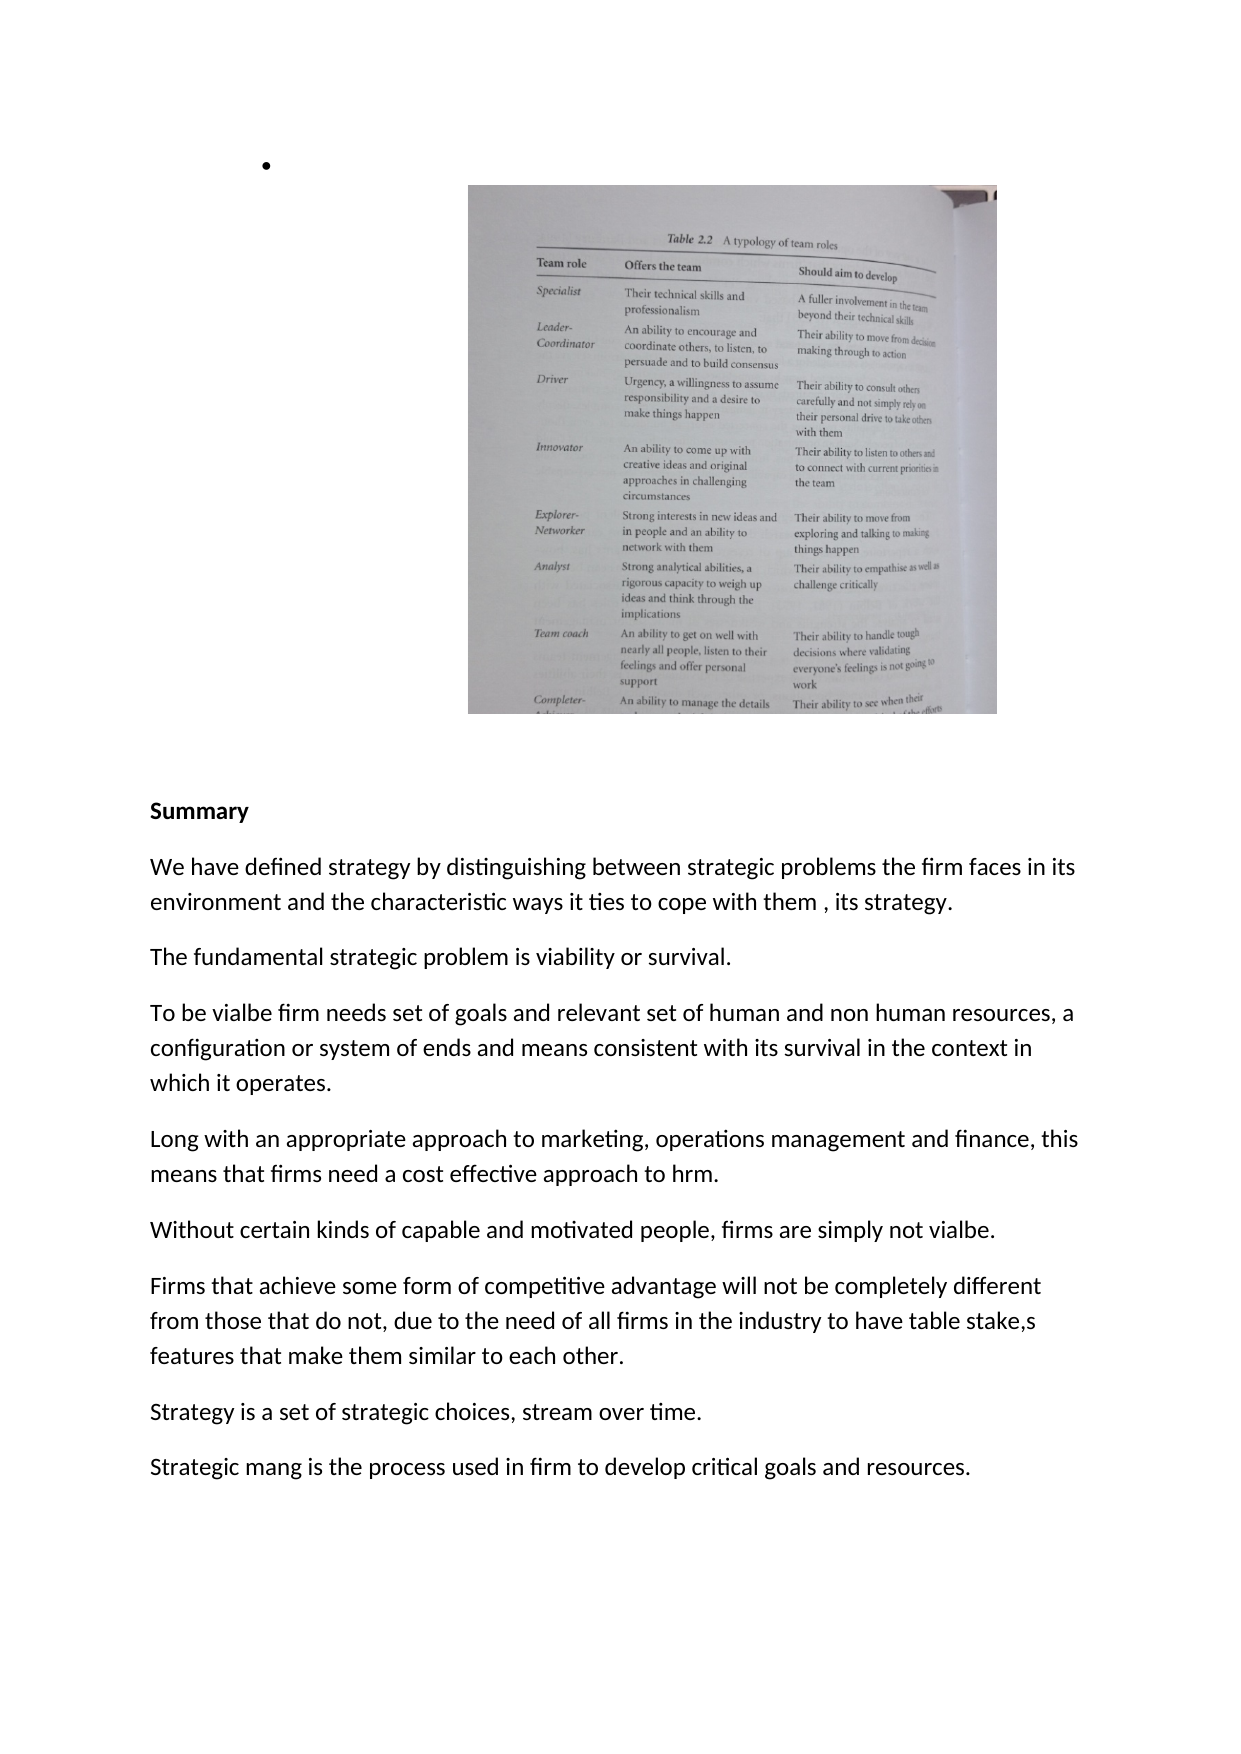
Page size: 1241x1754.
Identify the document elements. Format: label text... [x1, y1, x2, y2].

text The fundamental strategic problem is viability or survival. [150, 941, 1090, 972]
text Strategy is a set of strategic choices, stream over time. [150, 1396, 1090, 1426]
text Without certain kinds of capable and motivated people, firms are simply not vialbe. [150, 1214, 1090, 1244]
text Firms that achieve some form of competitive advantage will not be completely different from those that do not, due to the need of all firms in the industry to have table stake,s features that make them similar to each other. [150, 1270, 1090, 1370]
text Long with an appropriate approach to marketing, operations management and finance, this means that firms need a cost effective approach to hrm. [150, 1123, 1090, 1189]
text Strategic mang is the process used in firm to develop critical goals and resources. [150, 1451, 1090, 1482]
text To be vialbe firm needs set of goals and relevant set of human and non human resources, a configuration or system of ends and means consistent with its survival in the context in which it operates. [150, 997, 1090, 1098]
text Summary [150, 795, 1090, 825]
text We have defined strategy by distinguishing between strategic problems the firm faces in its environment and the characteristic ways it ties to cope with them , its strategy. [150, 851, 1090, 916]
